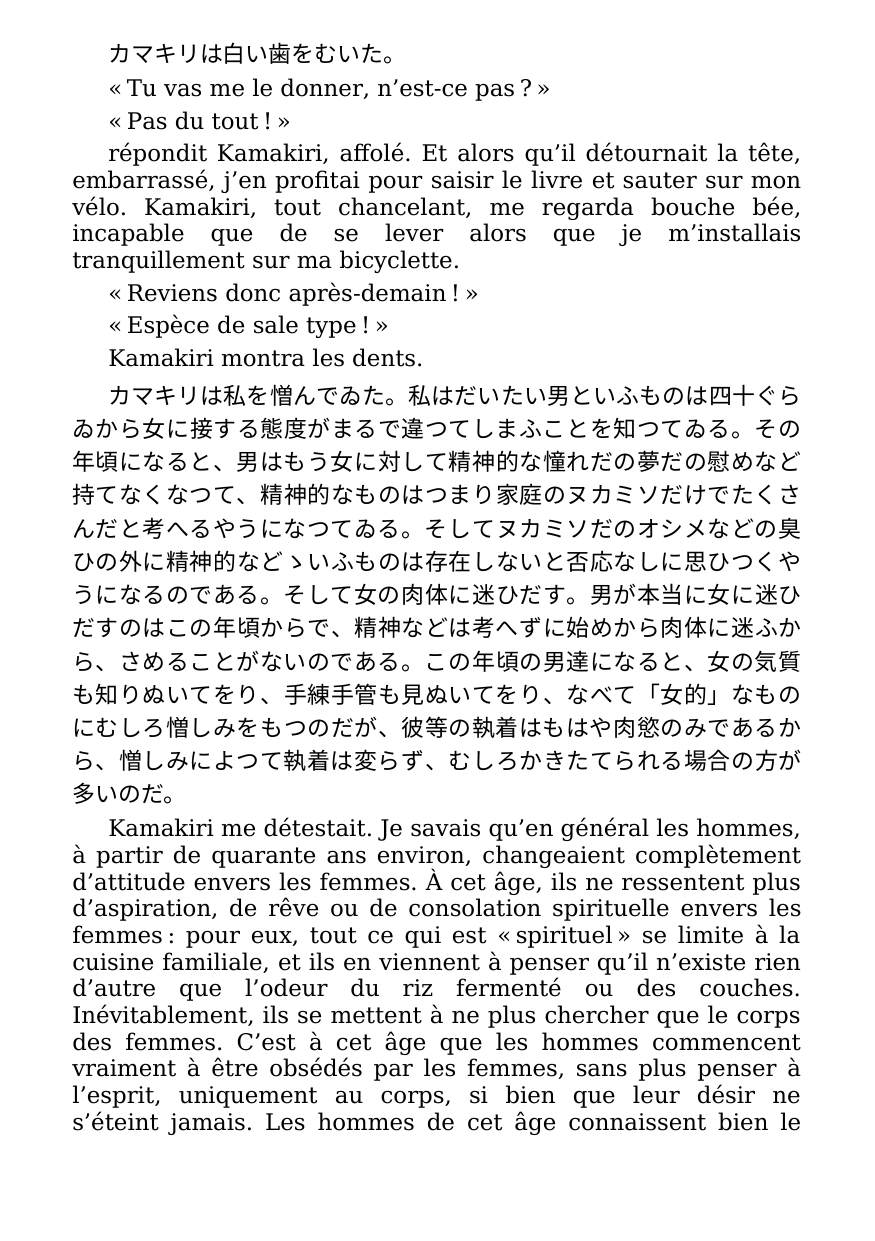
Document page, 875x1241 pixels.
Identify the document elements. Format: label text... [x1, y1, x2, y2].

text « Espèce de sale type ! » [72, 312, 802, 339]
text « Pas du tout ! » [72, 108, 802, 134]
text Kamakiri me détestait. Je savais qu’en général les hommes, à partir de quarante ans environ, changeaient complètement d’attitude envers les femmes. À cet âge, ils ne ressentent plus d’aspiration, de rêve ou de consolation spirituelle envers les femmes : pour eux, tout ce qui est « spirituel » se limite à la cuisine familiale, et ils en viennent à penser qu’il n’existe rien d’autre que l’odeur du riz fermenté ou des couches. Inévitablement, ils se mettent à ne plus chercher que le corps des femmes. C’est à cet âge que les hommes commencent vraiment à être obsédés par les femmes, sans plus penser à l’esprit, uniquement au corps, si bien que leur désir ne s’éteint jamais. Les hommes de cet âge connaissent bien le [72, 815, 802, 1135]
text répondit Kamakiri, affolé. Et alors qu’il détournait la tête, embarrassé, j’en profitai pour saisir le livre et sauter sur mon vélo. Kamakiri, tout chancelant, me regarda bouche bée, incapable que de se lever alors que je m’installais tranquillement sur ma bicyclette. [72, 140, 802, 274]
text « Tu vas me le donner, n’est-ce pas ? » [72, 75, 802, 102]
text カマキリは白い歯をむいた。 [72, 36, 802, 69]
text カマキリは私を憎んでゐた。私はだいたい男といふものは四十ぐらゐから女に接する態度がまるで違つてしまふことを知つてゐる。その年頃になると、男はもう女に対して精神的な憧れだの夢だの慰めなど持てなくなつて、精神的なものはつまり家庭のヌカミソだけでたくさんだと考へるやうになつてゐる。そしてヌカミソだのオシメなどの臭ひの外に精神的などゝいふものは存在しないと否応なしに思ひつくやうになるのである。そして女の肉体に迷ひだす。男が本当に女に迷ひだすのはこの年頃からで、精神などは考へずに始めから肉体に迷ふから、さめることがないのである。この年頃の男達になると、女の気質も知りぬいてをり、手練手管も見ぬいてをり、なべて「女的」なものにむしろ憎しみをもつのだが、彼等の執着はもはや肉慾のみであるから、憎しみによつて執着は変らず、むしろかきたてられる場合の方が多いのだ。 [72, 377, 802, 809]
text Kamakiri montra les dents. [72, 345, 802, 372]
text « Reviens donc après-demain ! » [72, 280, 802, 306]
